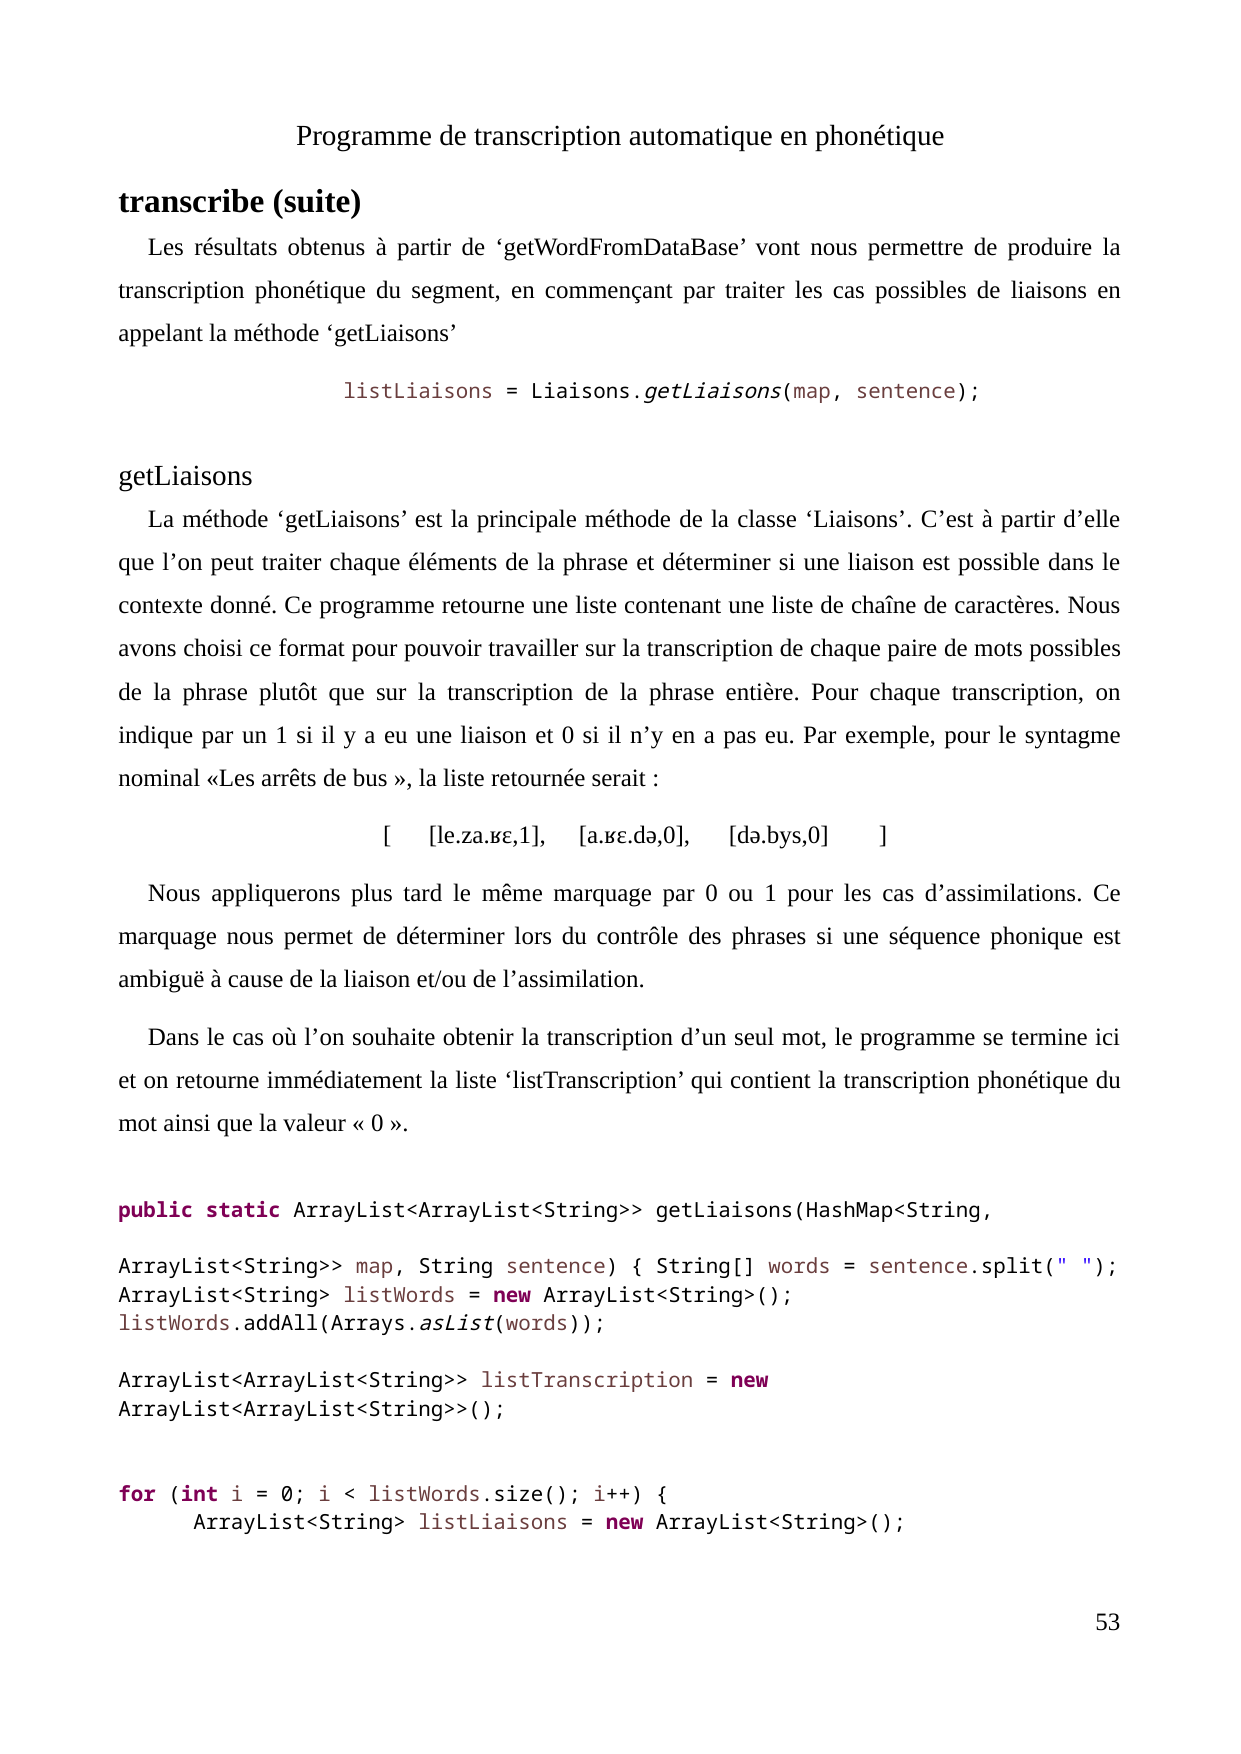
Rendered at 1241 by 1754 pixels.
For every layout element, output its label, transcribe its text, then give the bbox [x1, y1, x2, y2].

text listLiaisons = Liaisons.getLiaisons(map, sentence); [118, 376, 1122, 404]
text La méthode ‘getLiaisons’ est la principale méthode de la classe ‘Liaisons’. C’est à partir d’elle que l’on peut traiter chaque éléments de la phrase et déterminer si une liaison est possible dans le contexte donné. Ce programme retourne une liste contenant une liste de chaîne de caractères. Nous avons choisi ce format pour pouvoir travailler sur la transcription de chaque paire de mots possibles de la phrase plutôt que sur la transcription de la phrase entière. Pour chaque transcription, on indique par un 1 si il y a eu une liaison et 0 si il n’y en a pas eu. Par exemple, pour le syntagme nominal «Les arrêts de bus », la liste retournée serait : [118, 504, 1122, 792]
text Les résultats obtenus à partir de ‘getWordFromDataBase’ vont nous permettre de produire la transcription phonétique du segment, en commençant par traiter les cas possibles de liaisons en appelant la méthode ‘getLiaisons’ [118, 232, 1122, 347]
subtitle getLiaisons [118, 458, 1122, 492]
text Dans le cas où l’on souhaite obtenir la transcription d’un seul mot, le programme se termine ici et on retourne immédiatement la liste ‘listTranscription’ qui contient la transcription phonétique du mot ainsi que la valeur « 0 ». [118, 1022, 1122, 1137]
text ArrayList<ArrayList<String>> listTranscription = new ArrayList<ArrayList<String>>(); [118, 1365, 1122, 1422]
text listWords.addAll(Arrays.asList(words)); [118, 1308, 1122, 1337]
text ArrayList<String>> map, String sentence) { String[] words = sentence.split(" "); [118, 1252, 1122, 1280]
text [ [le.za.ʁɛ,1], [a.ʁɛ.də,0], [də.bys,0] ] [118, 821, 1122, 849]
text ArrayList<String> listWords = new ArrayList<String>(); [118, 1280, 1122, 1308]
text for (int i = 0; i < listWords.size(); i++) { [118, 1479, 1122, 1507]
subtitle transcribe (suite) [118, 181, 1122, 219]
text public static ArrayList<ArrayList<String>> getLiaisons(HashMap<String, [118, 1195, 1122, 1223]
text Nous appliquerons plus tard le même marquage par 0 ou 1 pour les cas d’assimilations. Ce marquage nous permet de déterminer lors du contrôle des phrases si une séquence phonique est ambiguë à cause de la liaison et/ou de l’assimilation. [118, 878, 1122, 993]
text ArrayList<String> listLiaisons = new ArrayList<String>(); [118, 1507, 1122, 1536]
